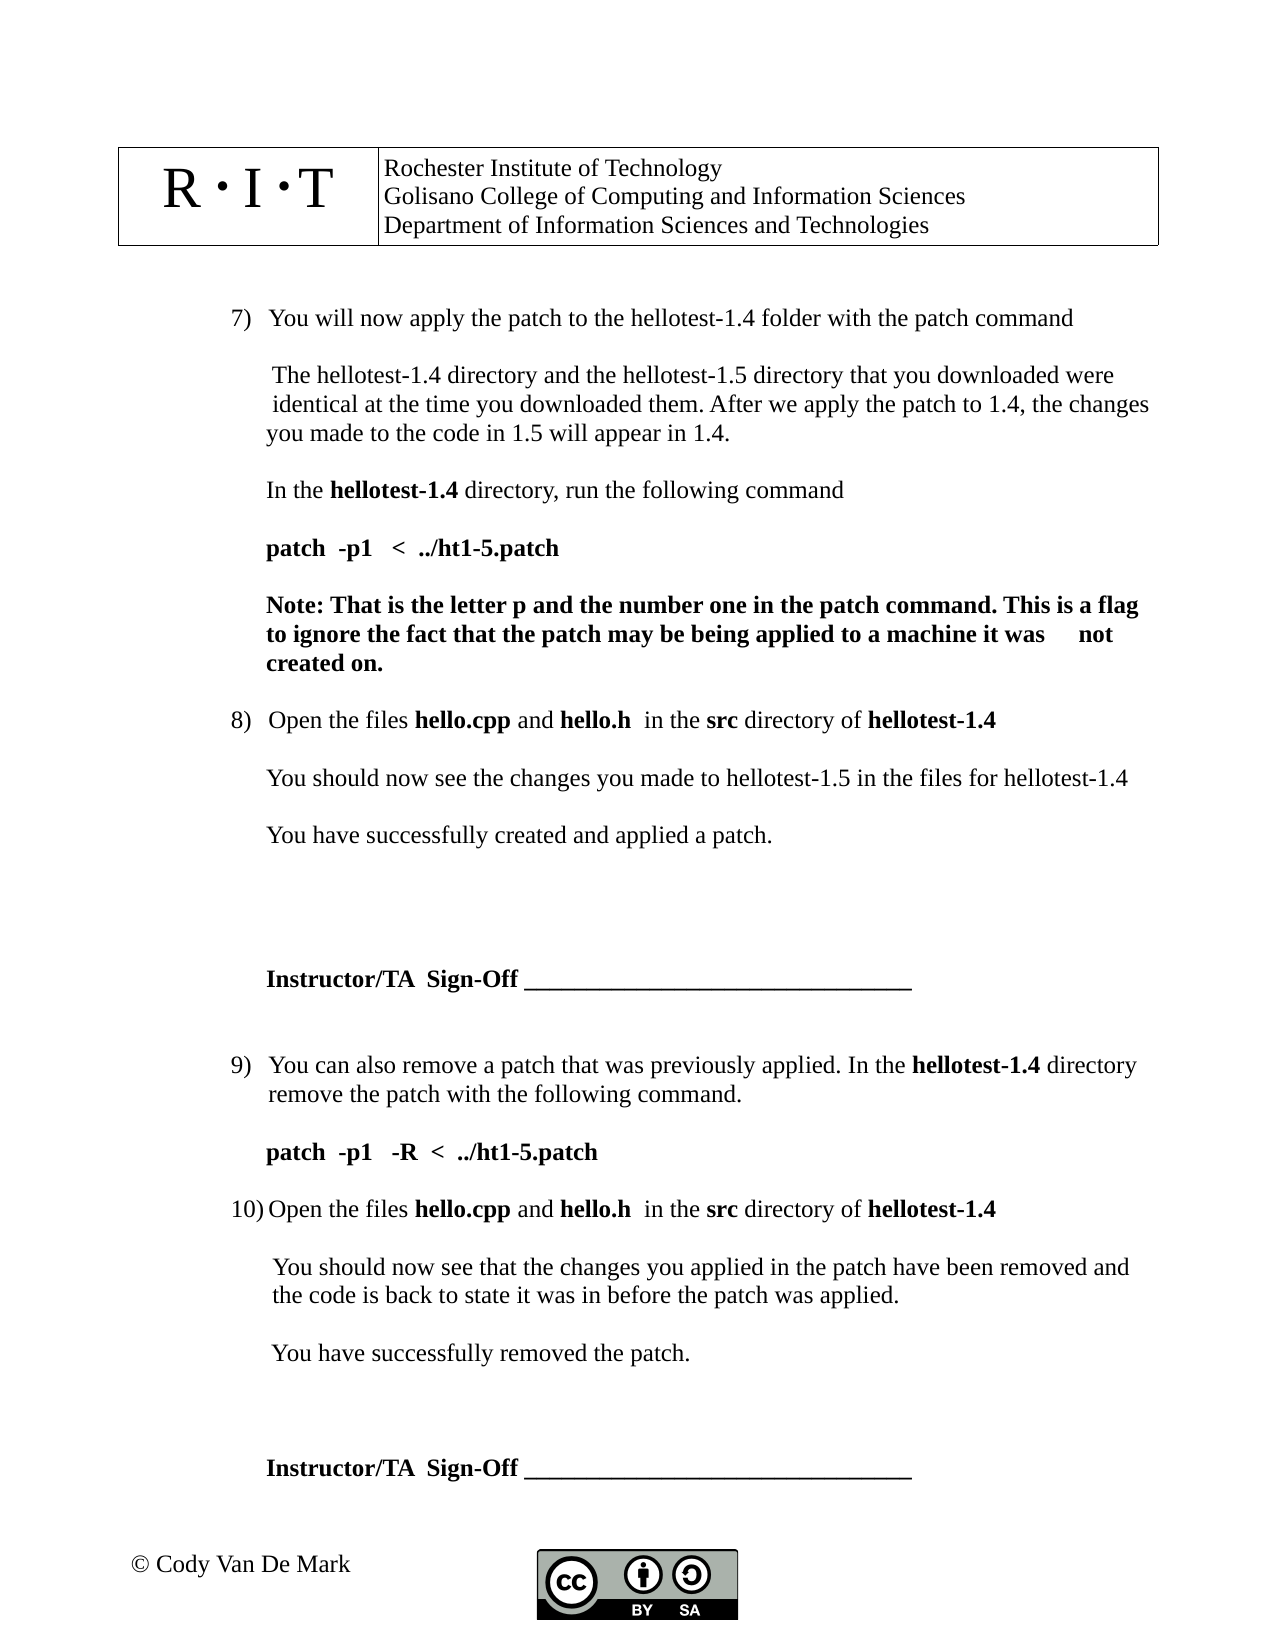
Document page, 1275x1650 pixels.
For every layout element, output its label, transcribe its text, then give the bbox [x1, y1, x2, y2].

text The hellotest-1.4 directory and the hellotest-1.5 directory that you downloaded were identical at the time you downloaded them. After we apply the patch to 1.4, the changes you made to the code in 1.5 will appear in 1.4. [118, 361, 1157, 447]
list You will now apply the patch to the hellotest-1.4 folder with the patch command [231, 303, 1157, 332]
text Note: That is the letter p and the number one in the patch command. This is a flag to ignore the fact that the patch may be being applied to a machine it was not created on. [118, 591, 1157, 677]
text You have successfully removed the patch. [118, 1338, 1157, 1367]
picture [536, 1549, 739, 1620]
text Instructor/TA Sign-Off _______________________________ [118, 964, 1157, 993]
list You can also remove a patch that was previously applied. In the hellotest-1.4 directory remove the patch with the following command. [231, 1051, 1157, 1108]
text You should now see the changes you made to hellotest-1.5 in the files for hellotest-1.4 [118, 763, 1157, 792]
text You have successfully created and applied a patch. [118, 821, 1157, 849]
text Instructor/TA Sign-Off _______________________________ [118, 1453, 1157, 1482]
text patch -p1 < ../ht1-5.patch [118, 533, 1157, 562]
list Open the files hello.cpp and hello.h in the src directory of hellotest-1.4 [231, 1194, 1157, 1223]
text patch -p1 -R < ../ht1-5.patch [118, 1137, 1157, 1166]
text In the hellotest-1.4 directory, run the following command [118, 476, 1157, 504]
list Open the files hello.cpp and hello.h in the src directory of hellotest-1.4 [231, 706, 1157, 734]
text You should now see that the changes you applied in the patch have been removed and the code is back to state it was in before the patch was applied. [118, 1252, 1157, 1309]
